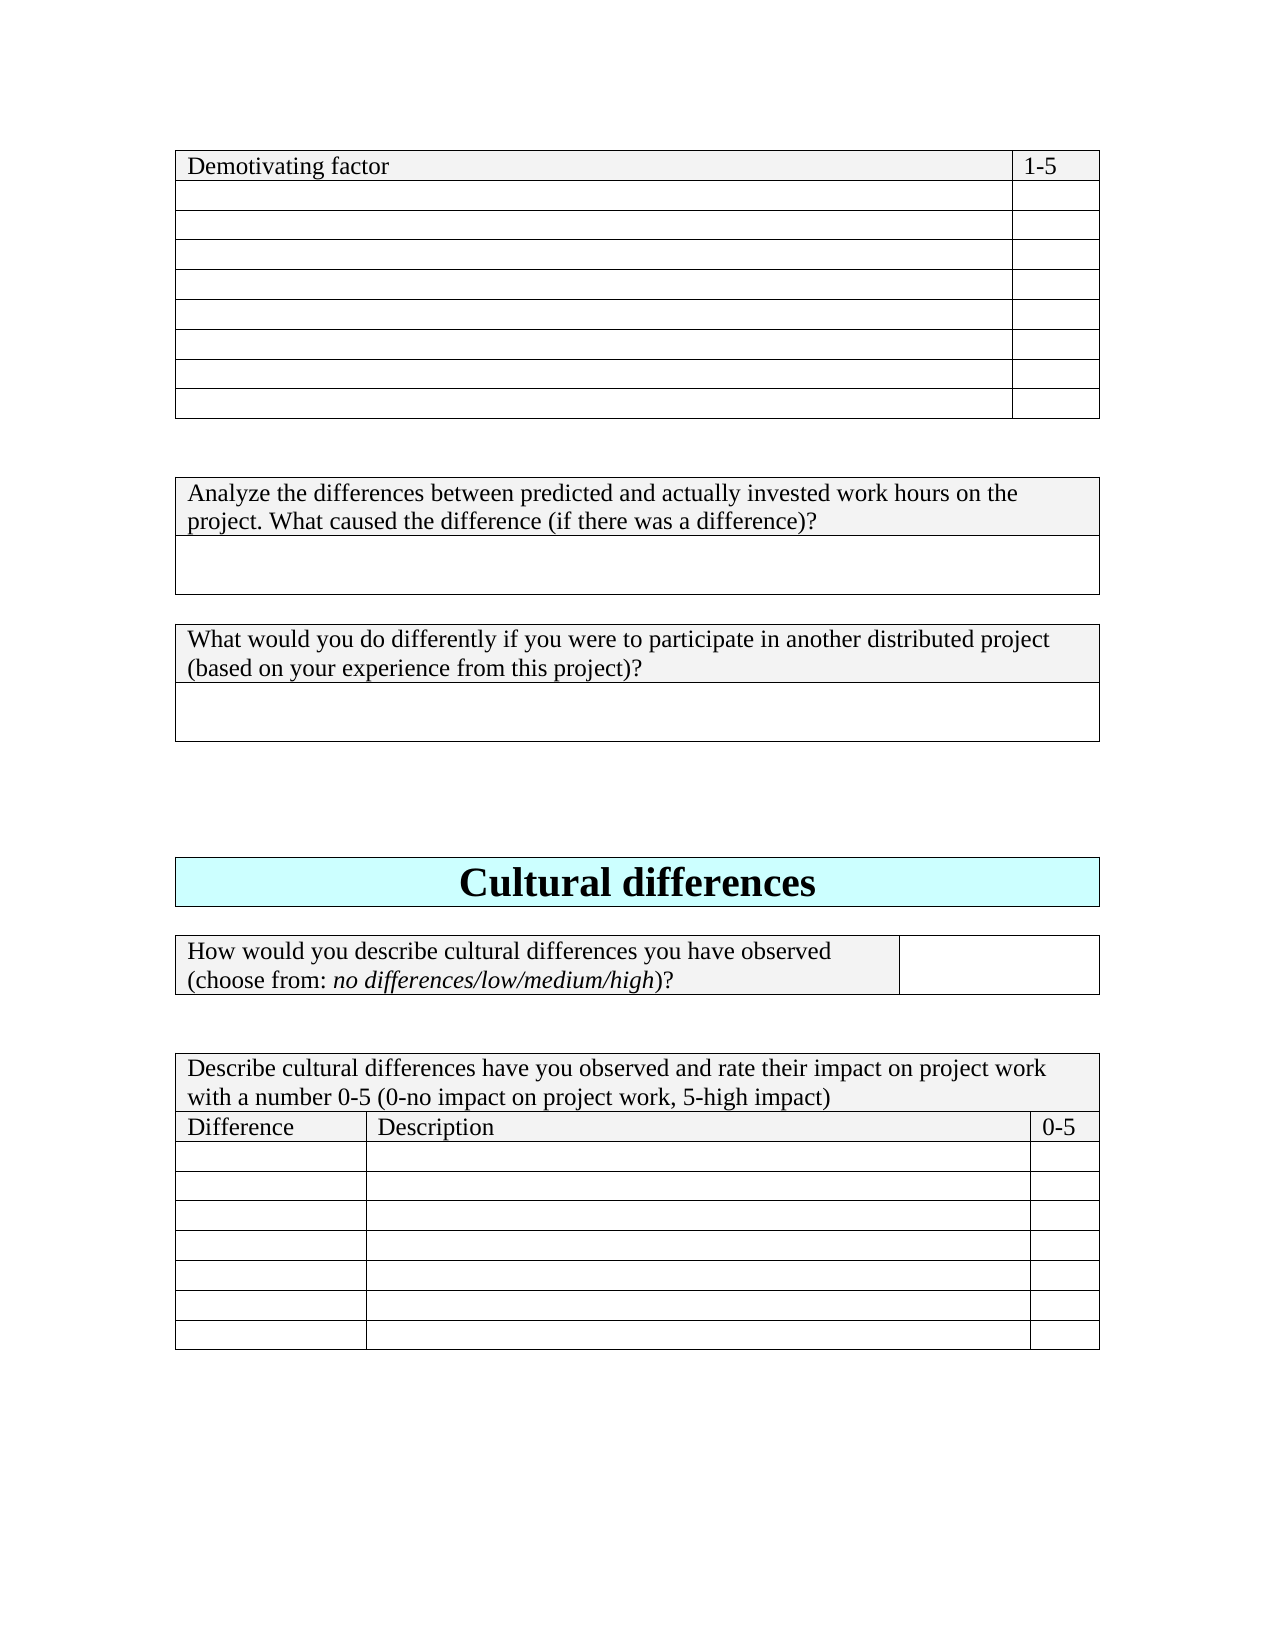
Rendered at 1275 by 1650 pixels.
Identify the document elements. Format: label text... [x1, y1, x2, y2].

table_cell 0-5 [1031, 1112, 1099, 1141]
table_cell [176, 1172, 366, 1200]
table_cell [176, 330, 1012, 358]
table_cell [176, 1291, 366, 1319]
table_cell [367, 1321, 1030, 1349]
table_cell [1031, 1201, 1099, 1230]
table_cell [1013, 330, 1099, 358]
table_cell [176, 270, 1012, 299]
table_cell [176, 536, 1099, 594]
table_header [900, 936, 1099, 994]
table_cell [1031, 1321, 1099, 1349]
table_cell [176, 300, 1012, 329]
table_header Analyze the differences between predicted and actually invested work hours on the project. What caused the difference (if there was a difference)? [176, 478, 1099, 535]
table_cell [176, 1142, 366, 1171]
table_cell Difference [176, 1112, 366, 1141]
table_cell [176, 1321, 366, 1349]
table_cell [176, 1201, 366, 1230]
table_header How would you describe cultural differences you have observed (choose from: no differences/low/medium/high)? [176, 936, 899, 994]
table_cell [1013, 181, 1099, 209]
table_cell [1031, 1231, 1099, 1260]
table_cell [367, 1201, 1030, 1230]
table_cell [367, 1261, 1030, 1290]
table_cell 1-5 [1013, 151, 1099, 180]
table_cell [1013, 211, 1099, 239]
table_cell Demotivating factor [176, 151, 1012, 180]
table_cell [176, 389, 1012, 418]
table_cell [367, 1142, 1030, 1171]
table_cell [176, 211, 1012, 239]
table_cell [176, 181, 1012, 209]
table_cell [367, 1291, 1030, 1319]
table_cell [176, 1261, 366, 1290]
table_header Describe cultural differences have you observed and rate their impact on project work with a number 0-5 (0-no impact on project work, 5-high impact) [176, 1054, 1099, 1111]
table_cell [1013, 240, 1099, 269]
table_header Cultural differences [176, 858, 1099, 906]
table_cell [1031, 1172, 1099, 1200]
table_cell [367, 1172, 1030, 1200]
table_cell [176, 683, 1099, 741]
table_cell [1031, 1261, 1099, 1290]
table_cell [1013, 360, 1099, 388]
table_cell [1013, 300, 1099, 329]
table_cell [176, 360, 1012, 388]
table_cell [176, 1231, 366, 1260]
table_cell [1031, 1291, 1099, 1319]
table_cell [1013, 270, 1099, 299]
table_cell [367, 1231, 1030, 1260]
table_header What would you do differently if you were to participate in another distributed project (based on your experience from this project)? [176, 625, 1099, 682]
table_cell [176, 240, 1012, 269]
table_cell [1013, 389, 1099, 418]
table_cell [1031, 1142, 1099, 1171]
table_cell Description [367, 1112, 1030, 1141]
